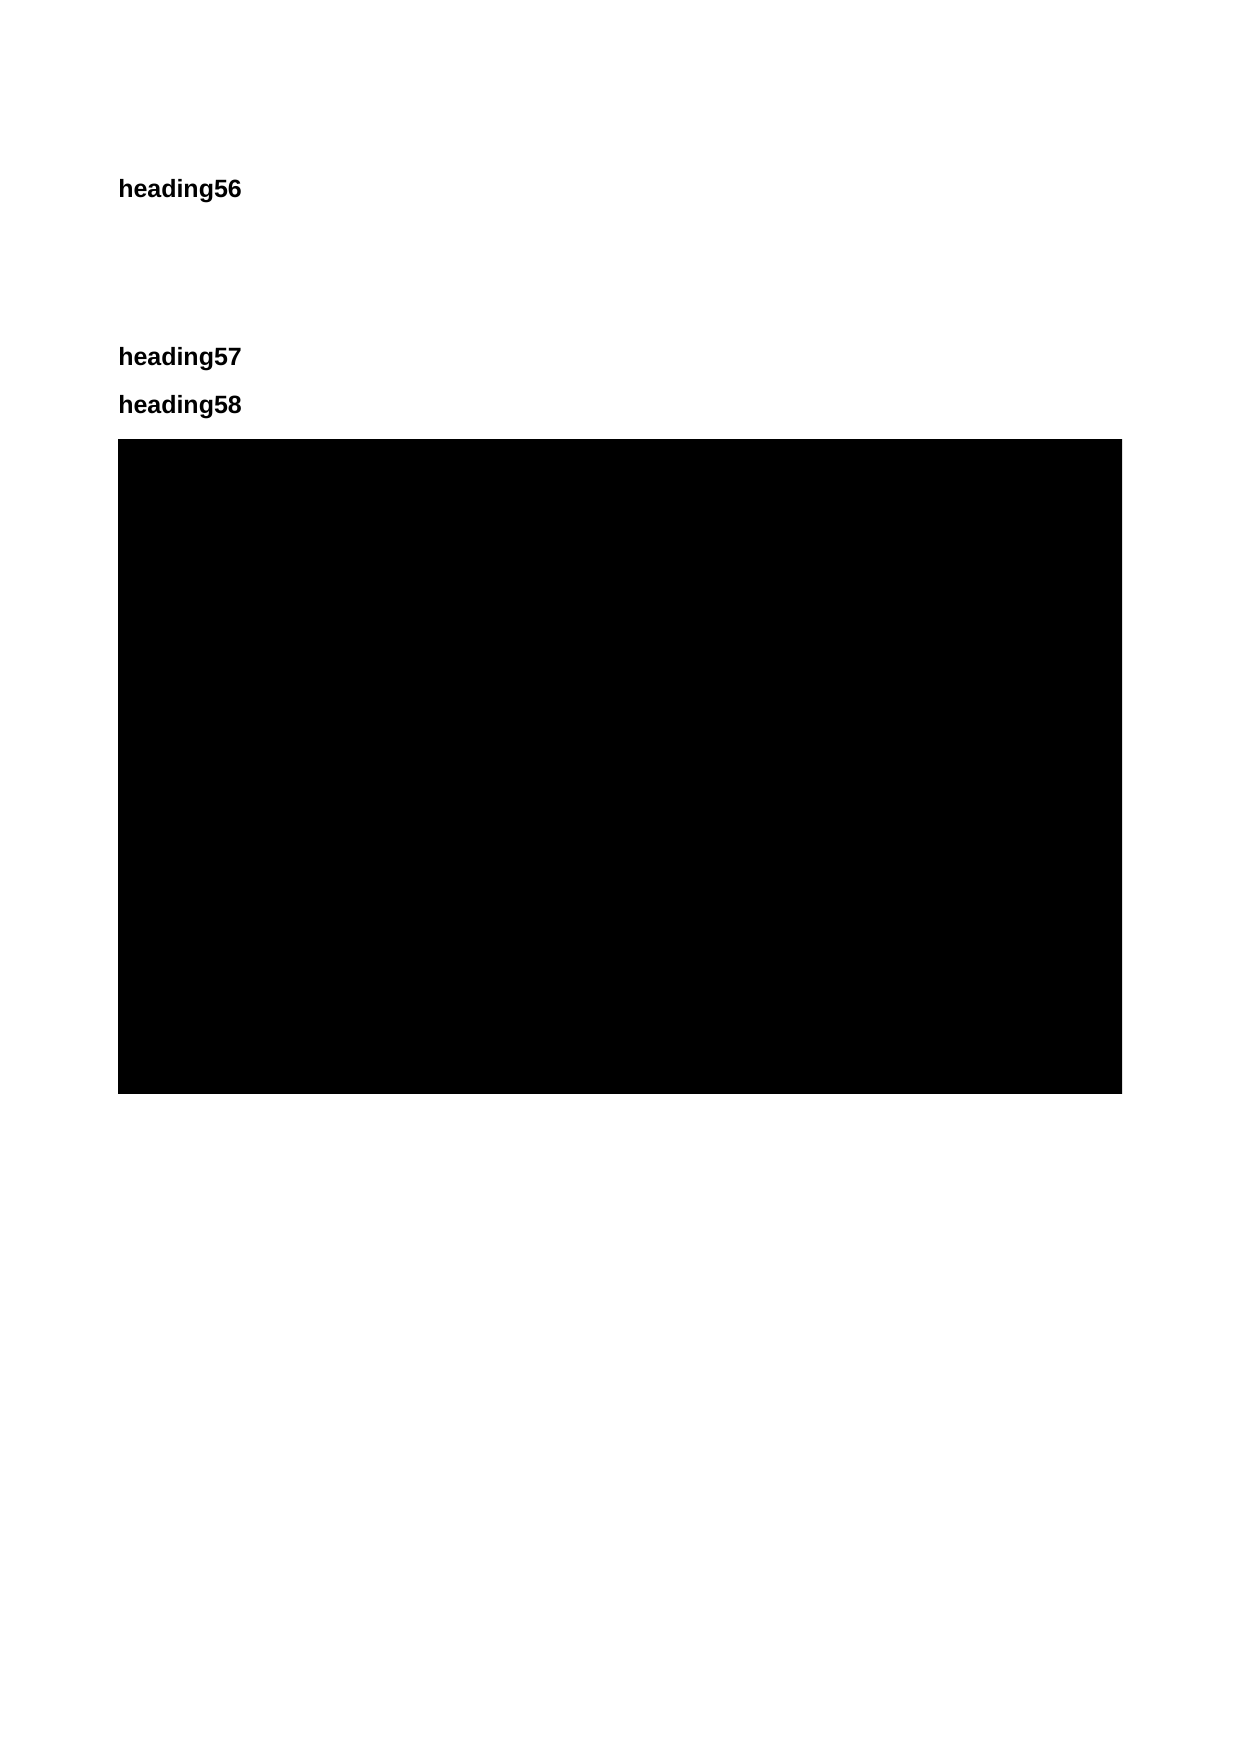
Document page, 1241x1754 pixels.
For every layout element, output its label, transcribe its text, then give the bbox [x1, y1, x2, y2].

subtitle heading58 [118, 390, 1122, 418]
subtitle heading57 [118, 342, 1122, 370]
subtitle heading56 [118, 173, 1122, 202]
picture [118, 439, 1123, 1094]
